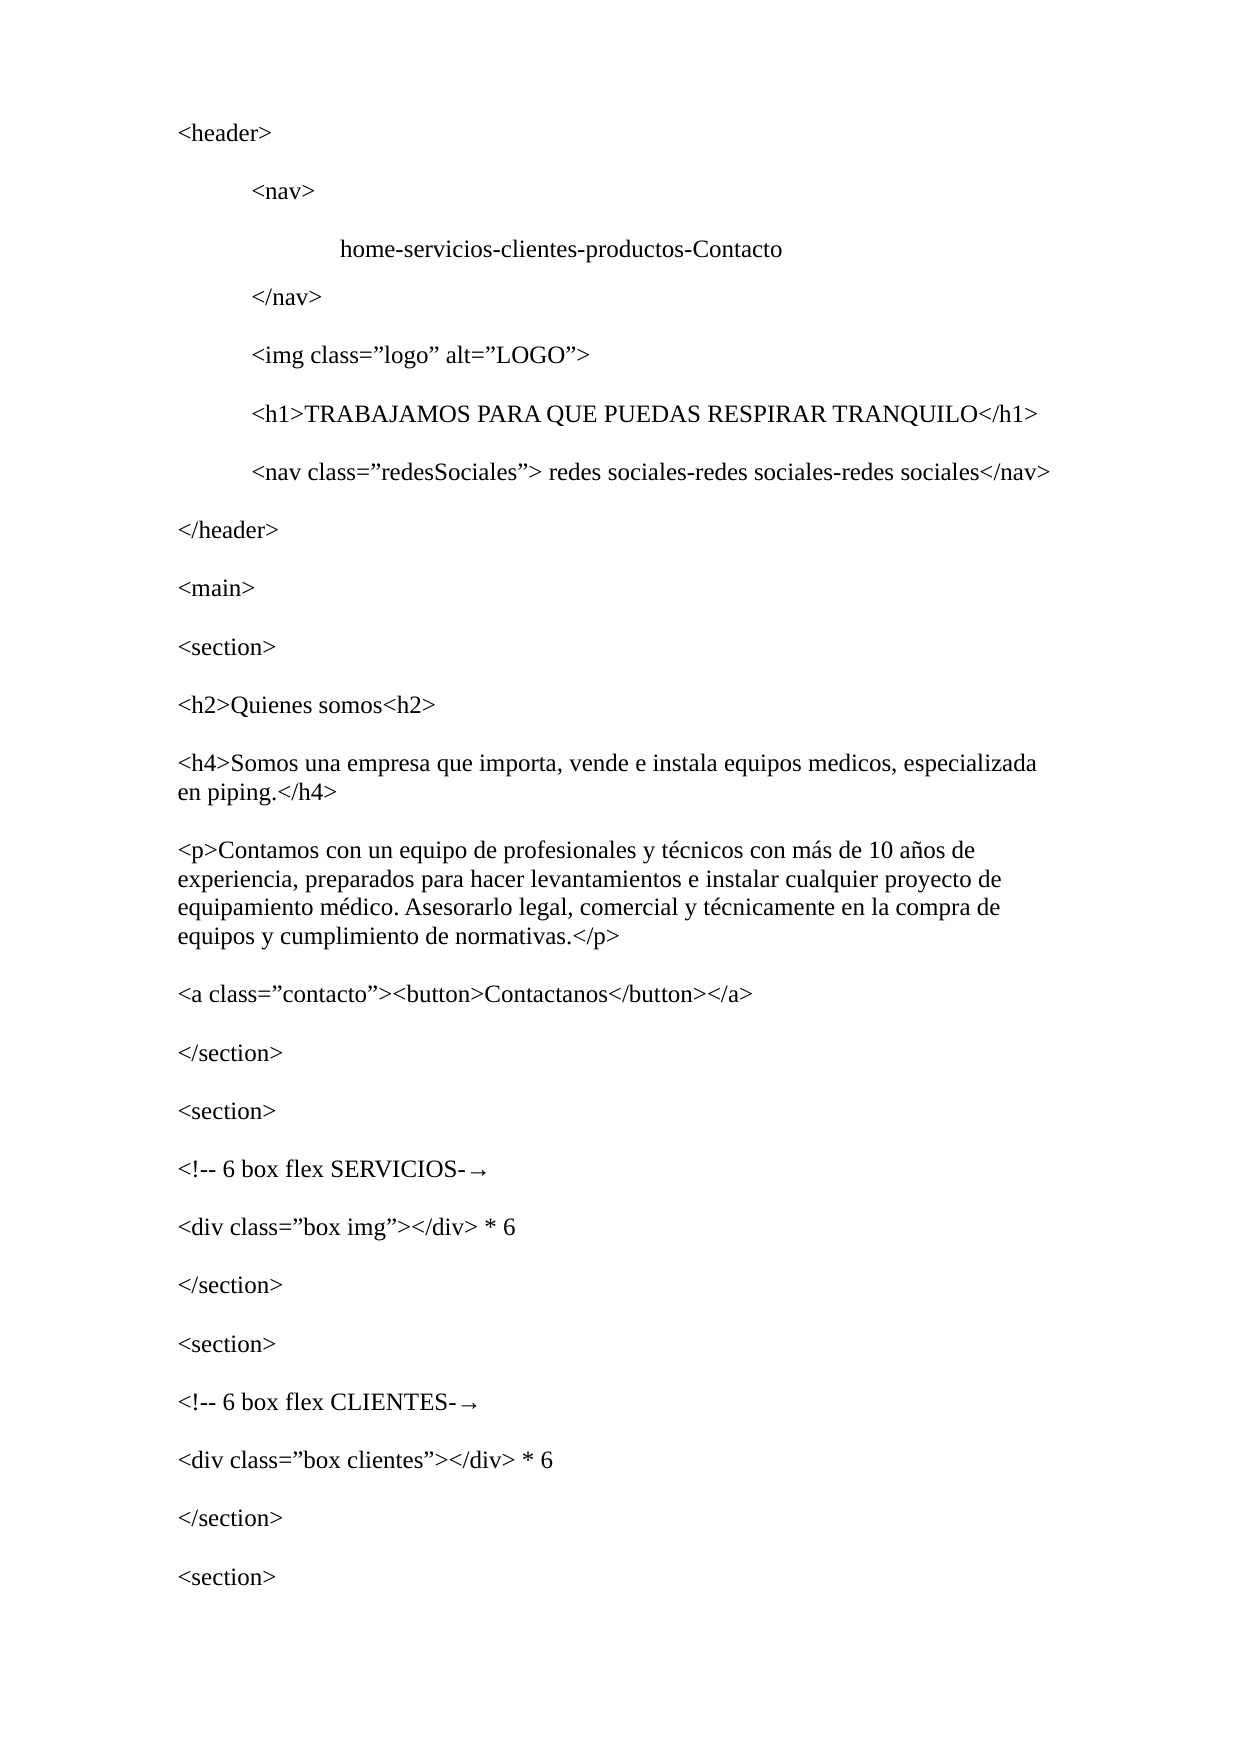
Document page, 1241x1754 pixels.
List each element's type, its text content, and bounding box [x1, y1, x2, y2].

text <img class=”logo” alt=”LOGO”> [177, 340, 1063, 369]
text <nav> [177, 176, 1063, 205]
text </header> [177, 515, 1063, 544]
text <div class=”box clientes”></div> * 6 [177, 1445, 1063, 1474]
text <h2>Quienes somos<h2> [177, 690, 1063, 718]
text <h4>Somos una empresa que importa, vende e instala equipos medicos, especializada en piping.</h4> [177, 748, 1063, 806]
text <section> [177, 1329, 1063, 1358]
text <!-- 6 box flex CLIENTES-→ [177, 1387, 1063, 1416]
text </section> [177, 1503, 1063, 1532]
text <!-- 6 box flex SERVICIOS-→ [177, 1154, 1063, 1183]
text home-servicios-clientes-productos-Contacto [118, 234, 1122, 263]
text <section> [177, 1562, 1063, 1591]
text <div class=”box img”></div> * 6 [177, 1212, 1063, 1241]
text <header> [177, 118, 1063, 147]
text <h1>TRABAJAMOS PARA QUE PUEDAS RESPIRAR TRANQUILO</h1> [177, 399, 1063, 427]
text <nav class=”redesSociales”> redes sociales-redes sociales-redes sociales</nav> [177, 457, 1063, 486]
text <section> [177, 632, 1063, 660]
text <section> [177, 1096, 1063, 1125]
text </nav> [177, 282, 1063, 311]
text <p>Contamos con un equipo de profesionales y técnicos con más de 10 años de experiencia, preparados para hacer levantamientos e instalar cualquier proyecto de equipamiento médico. Asesorarlo legal, comercial y técnicamente en la compra de equipos y cumplimiento de normativas.</p> [177, 835, 1063, 950]
text </section> [177, 1271, 1063, 1299]
text <a class=”contacto”><button>Contactanos</button></a> [177, 979, 1063, 1008]
text </section> [177, 1038, 1063, 1066]
text <main> [177, 573, 1063, 602]
